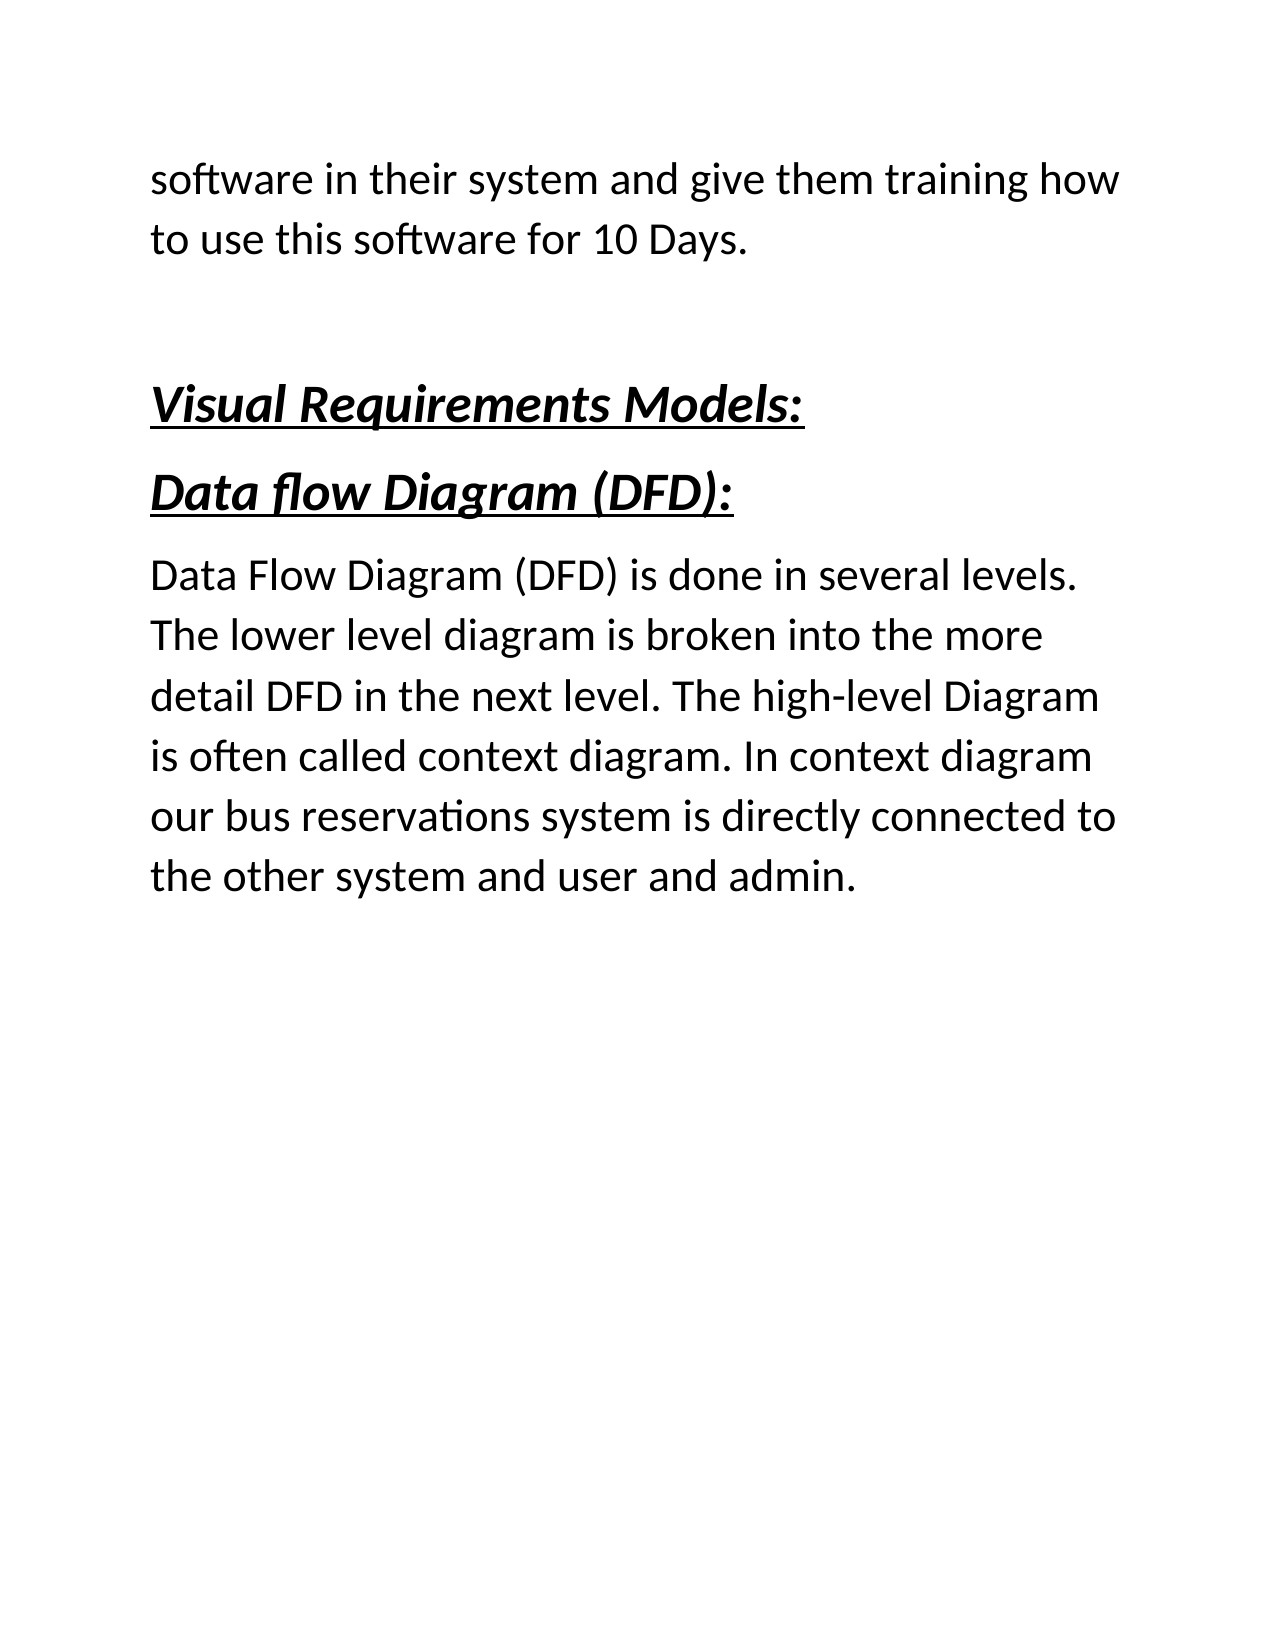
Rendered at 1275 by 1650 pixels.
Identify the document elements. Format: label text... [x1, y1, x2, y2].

text Visual Requirements Models: [150, 370, 1125, 436]
text Data Flow Diagram (DFD) is done in several levels. The lower level diagram is broken into the more detail DFD in the next level. The high-level Diagram is often called context diagram. In context diagram our bus reservations system is directly connected to the other system and user and admin. [150, 546, 1125, 903]
text Data flow Diagram (DFD): [150, 458, 1125, 524]
text software in their system and give them training how to use this software for 10 Days. [150, 150, 1125, 266]
